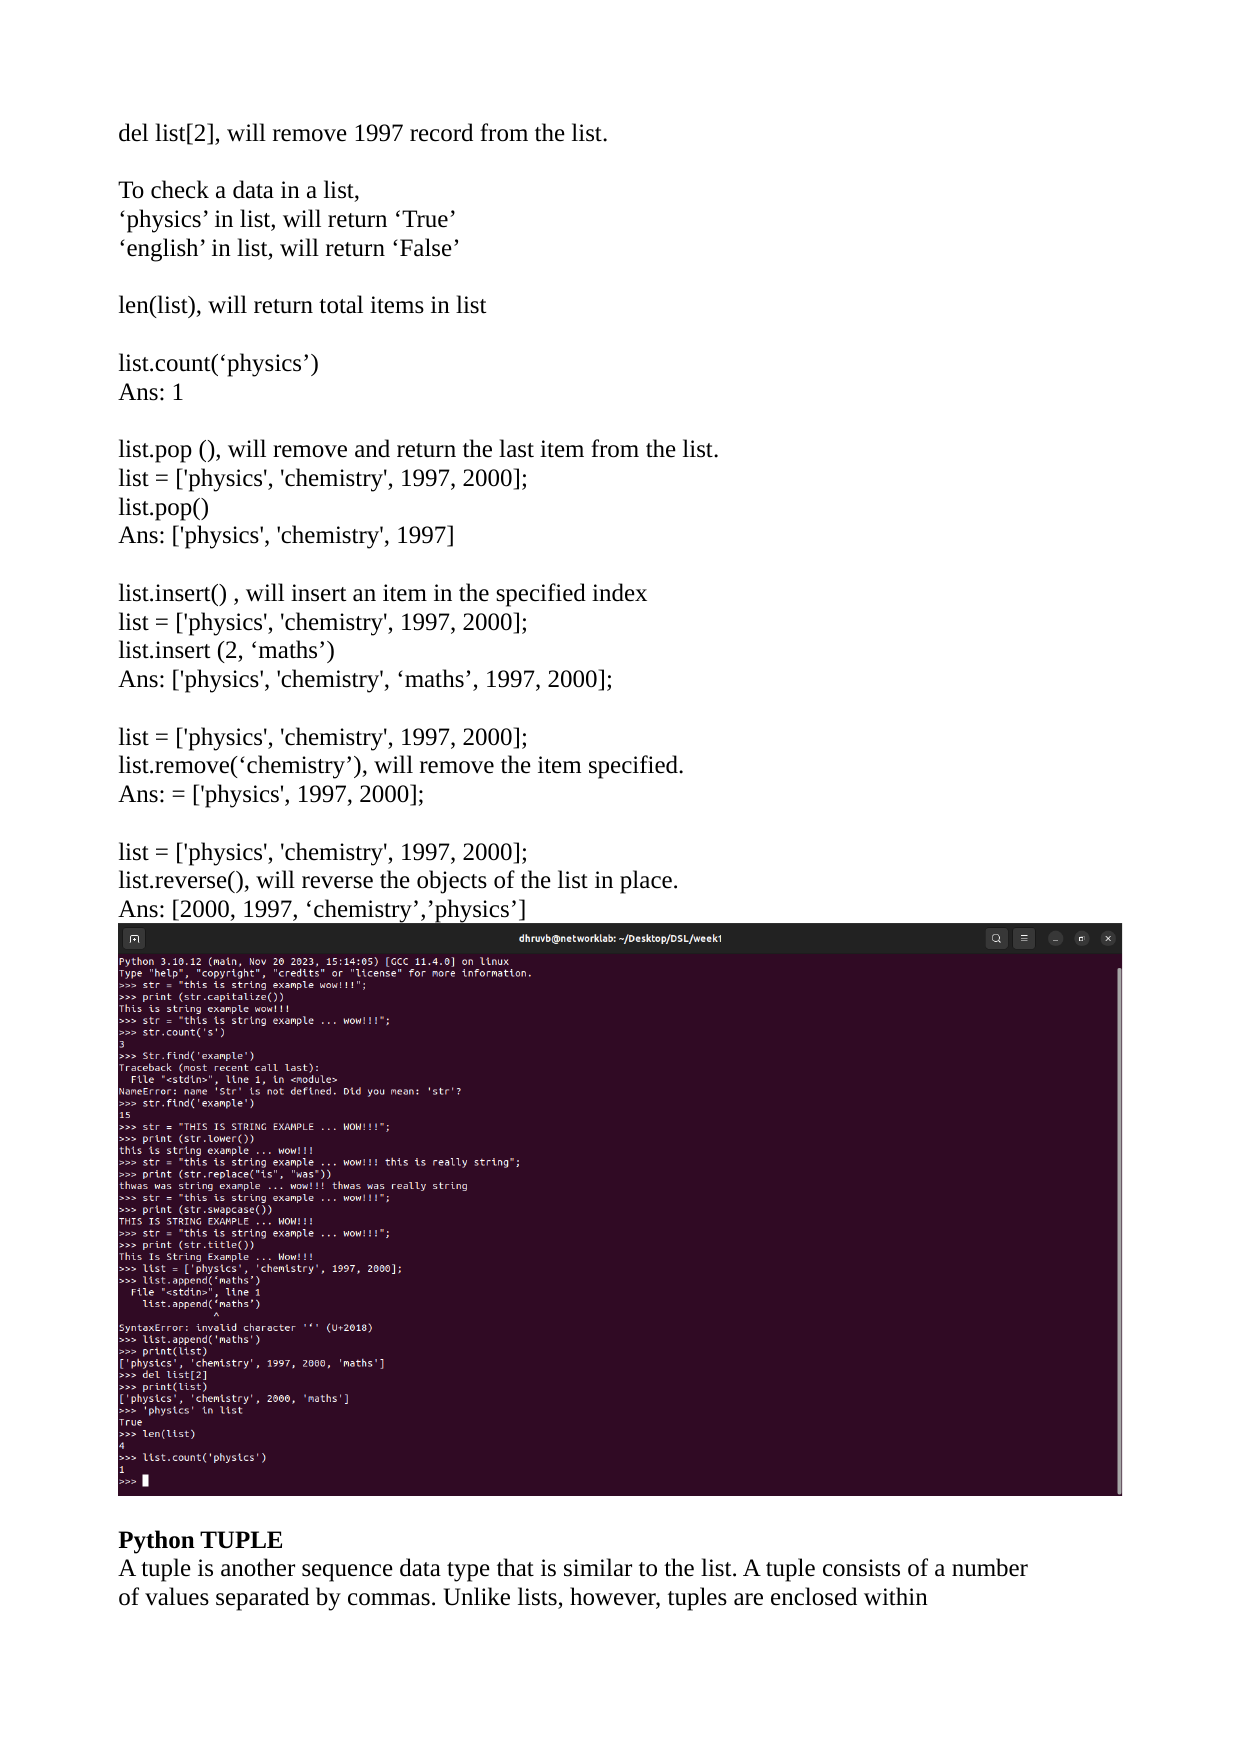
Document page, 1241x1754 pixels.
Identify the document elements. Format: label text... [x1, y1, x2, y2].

text list.insert() , will insert an item in the specified index [118, 578, 1122, 607]
text Ans: ['physics', 'chemistry', 1997] [118, 521, 1122, 549]
text Ans: [2000, 1997, ‘chemistry’,’physics’] [118, 894, 1122, 923]
text list.insert (2, ‘maths’) [118, 636, 1122, 664]
text of values separated by commas. Unlike lists, however, tuples are enclosed within [118, 1582, 1122, 1611]
text Ans: ['physics', 'chemistry', ‘maths’, 1997, 2000]; [118, 664, 1122, 693]
picture [118, 923, 1123, 1496]
text ‘physics’ in list, will return ‘True’ [118, 204, 1122, 233]
text list.reverse(), will reverse the objects of the list in place. [118, 866, 1122, 894]
text list.pop() [118, 492, 1122, 521]
text len(list), will return total items in list [118, 291, 1122, 319]
text ‘english’ in list, will return ‘False’ [118, 233, 1122, 262]
text list = ['physics', 'chemistry', 1997, 2000]; [118, 722, 1122, 751]
text list.count(‘physics’) [118, 348, 1122, 377]
text del list[2], will remove 1997 record from the list. [118, 118, 1122, 147]
text list = ['physics', 'chemistry', 1997, 2000]; [118, 463, 1122, 492]
text A tuple is another sequence data type that is similar to the list. A tuple consists of a number [118, 1553, 1122, 1582]
text list = ['physics', 'chemistry', 1997, 2000]; [118, 607, 1122, 636]
text Ans: 1 [118, 377, 1122, 406]
text list = ['physics', 'chemistry', 1997, 2000]; [118, 837, 1122, 866]
text list.remove(‘chemistry’), will remove the item specified. [118, 751, 1122, 779]
text Python TUPLE [118, 1525, 1122, 1553]
text list.pop (), will remove and return the last item from the list. [118, 434, 1122, 463]
text Ans: = ['physics', 1997, 2000]; [118, 779, 1122, 808]
text To check a data in a list, [118, 176, 1122, 204]
